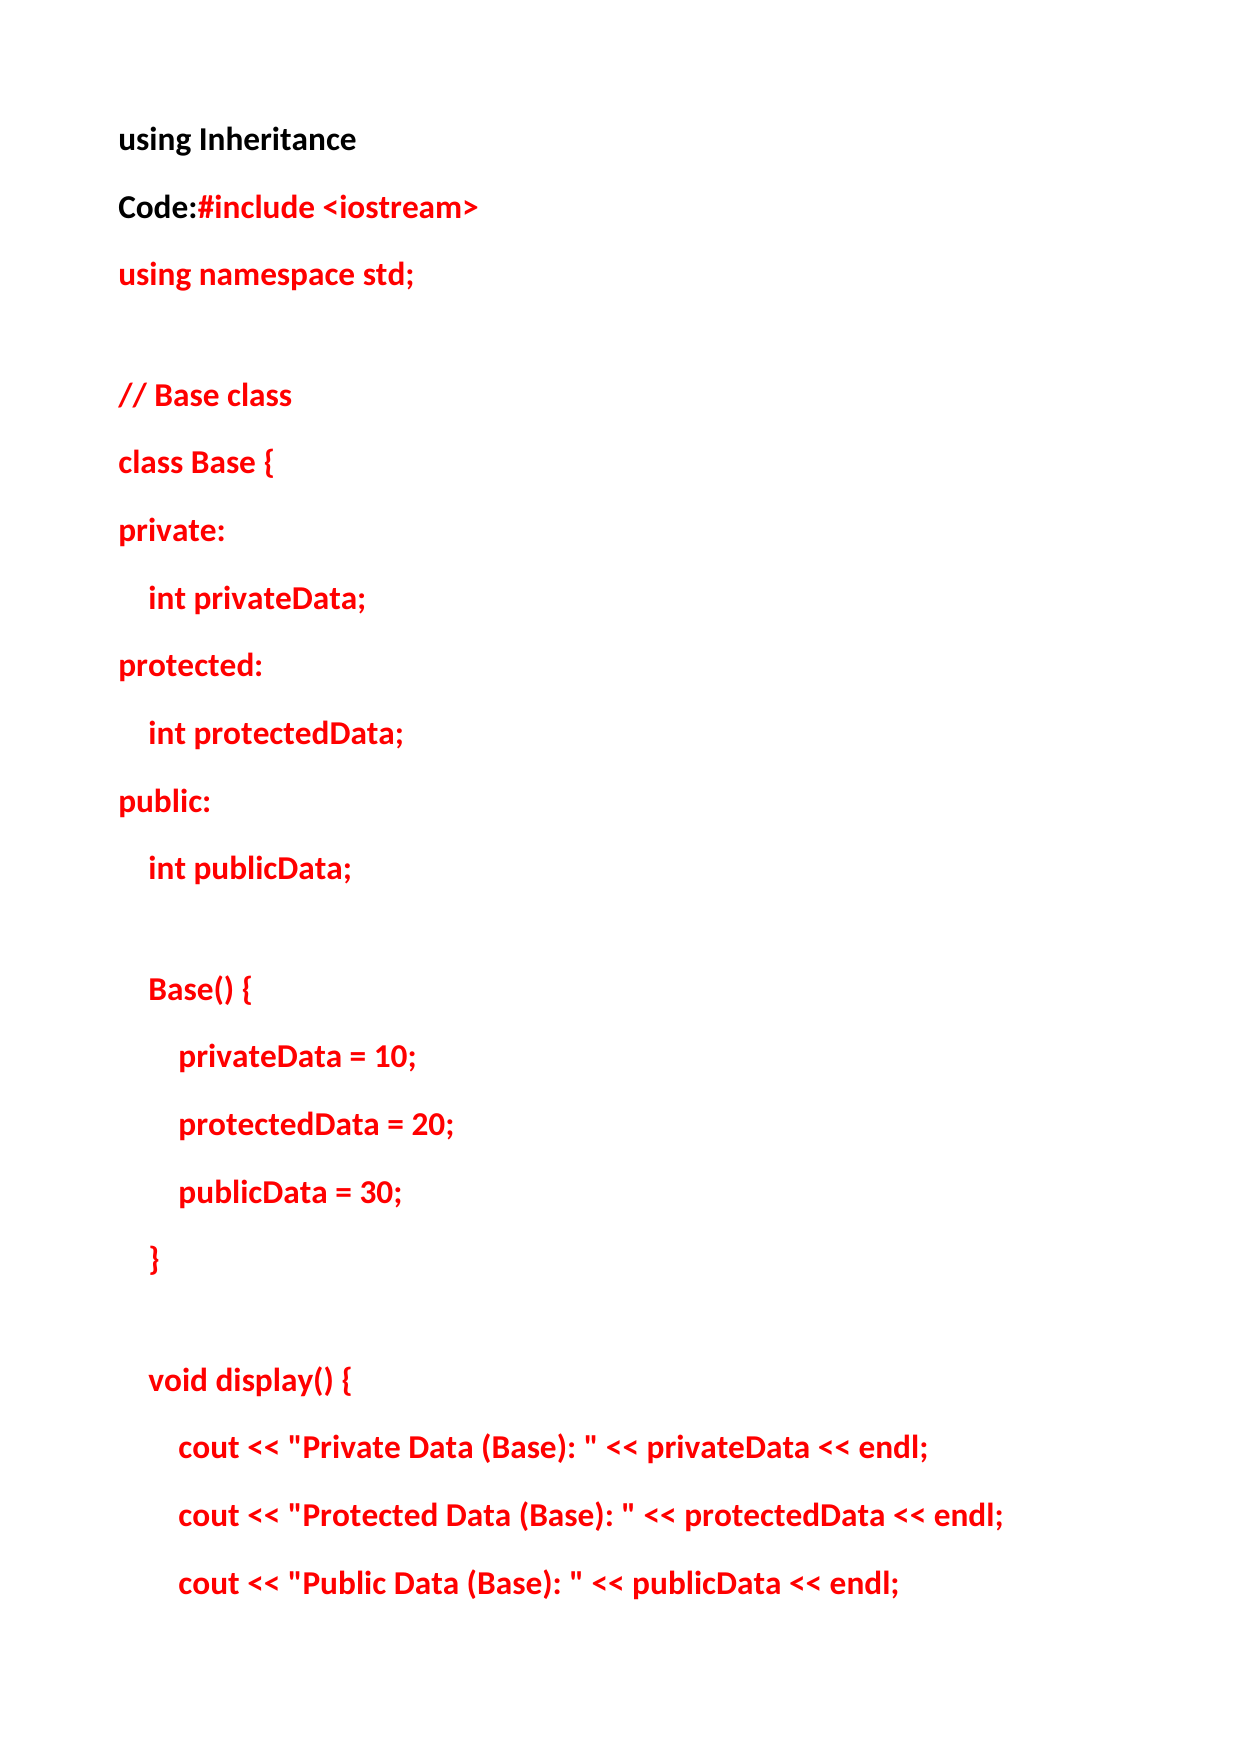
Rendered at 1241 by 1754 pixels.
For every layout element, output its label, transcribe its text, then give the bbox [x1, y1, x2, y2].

text protected: [118, 644, 1122, 685]
text privateData = 10; [118, 1035, 1122, 1076]
text cout << "Public Data (Base): " << publicData << endl; [118, 1562, 1122, 1602]
text Base() { [118, 968, 1122, 1008]
text // Base class [118, 374, 1122, 415]
text using Inheritance [118, 118, 1122, 159]
text void display() { [118, 1359, 1122, 1399]
text publicData = 30; [118, 1171, 1122, 1211]
text cout << "Protected Data (Base): " << protectedData << endl; [118, 1494, 1122, 1535]
text int protectedData; [118, 712, 1122, 753]
text } [118, 1238, 1122, 1279]
text using namespace std; [118, 253, 1122, 294]
text int publicData; [118, 847, 1122, 888]
text int privateData; [118, 577, 1122, 617]
text class Base { [118, 442, 1122, 482]
text cout << "Private Data (Base): " << privateData << endl; [118, 1426, 1122, 1467]
text private: [118, 509, 1122, 550]
text protectedData = 20; [118, 1103, 1122, 1144]
text public: [118, 779, 1122, 820]
text Code:#include <iostream> [118, 186, 1122, 226]
